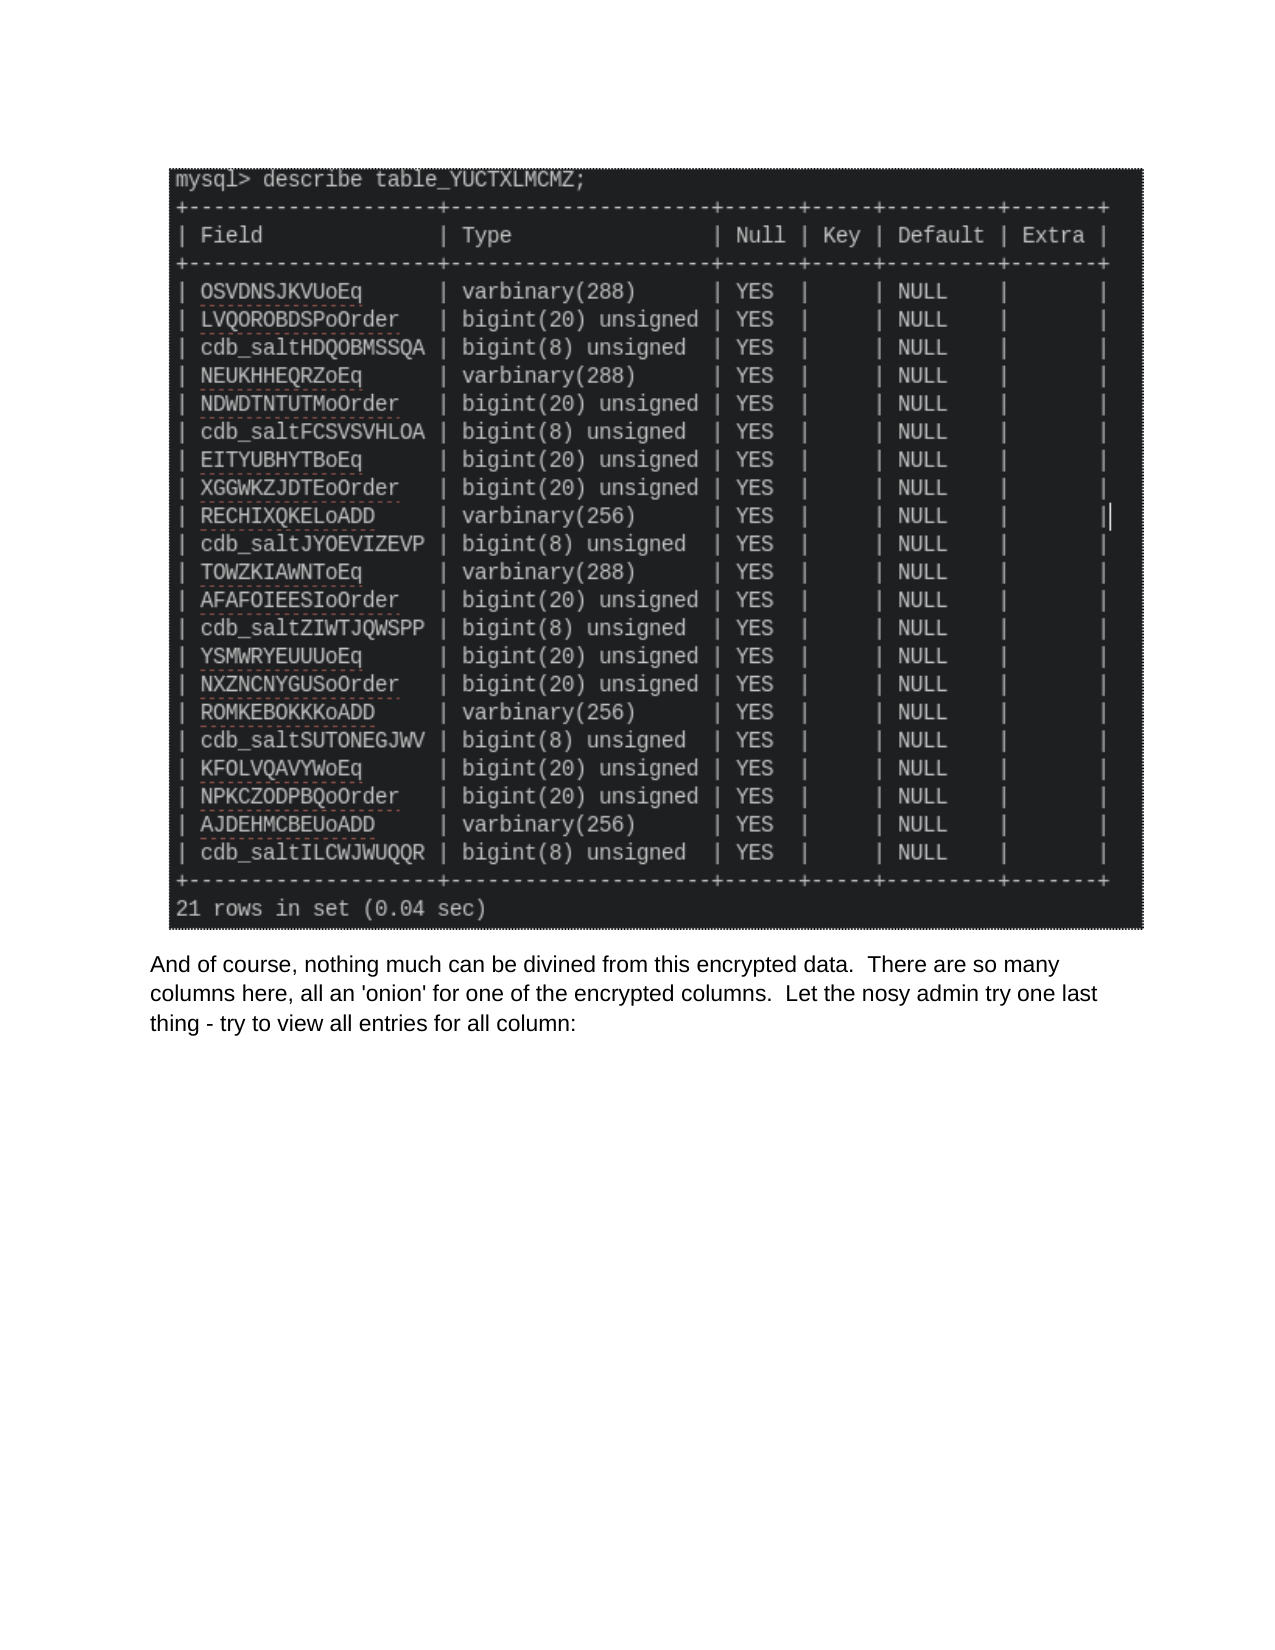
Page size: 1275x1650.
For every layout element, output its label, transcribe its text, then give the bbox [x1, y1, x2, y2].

text And of course, nothing much can be divined from this encrypted data. There are so many columns here, all an 'onion' for one of the encrypted columns. Let the nosy admin try one last thing - try to view all entries for all column: [150, 952, 1125, 1036]
picture [168, 168, 1144, 930]
